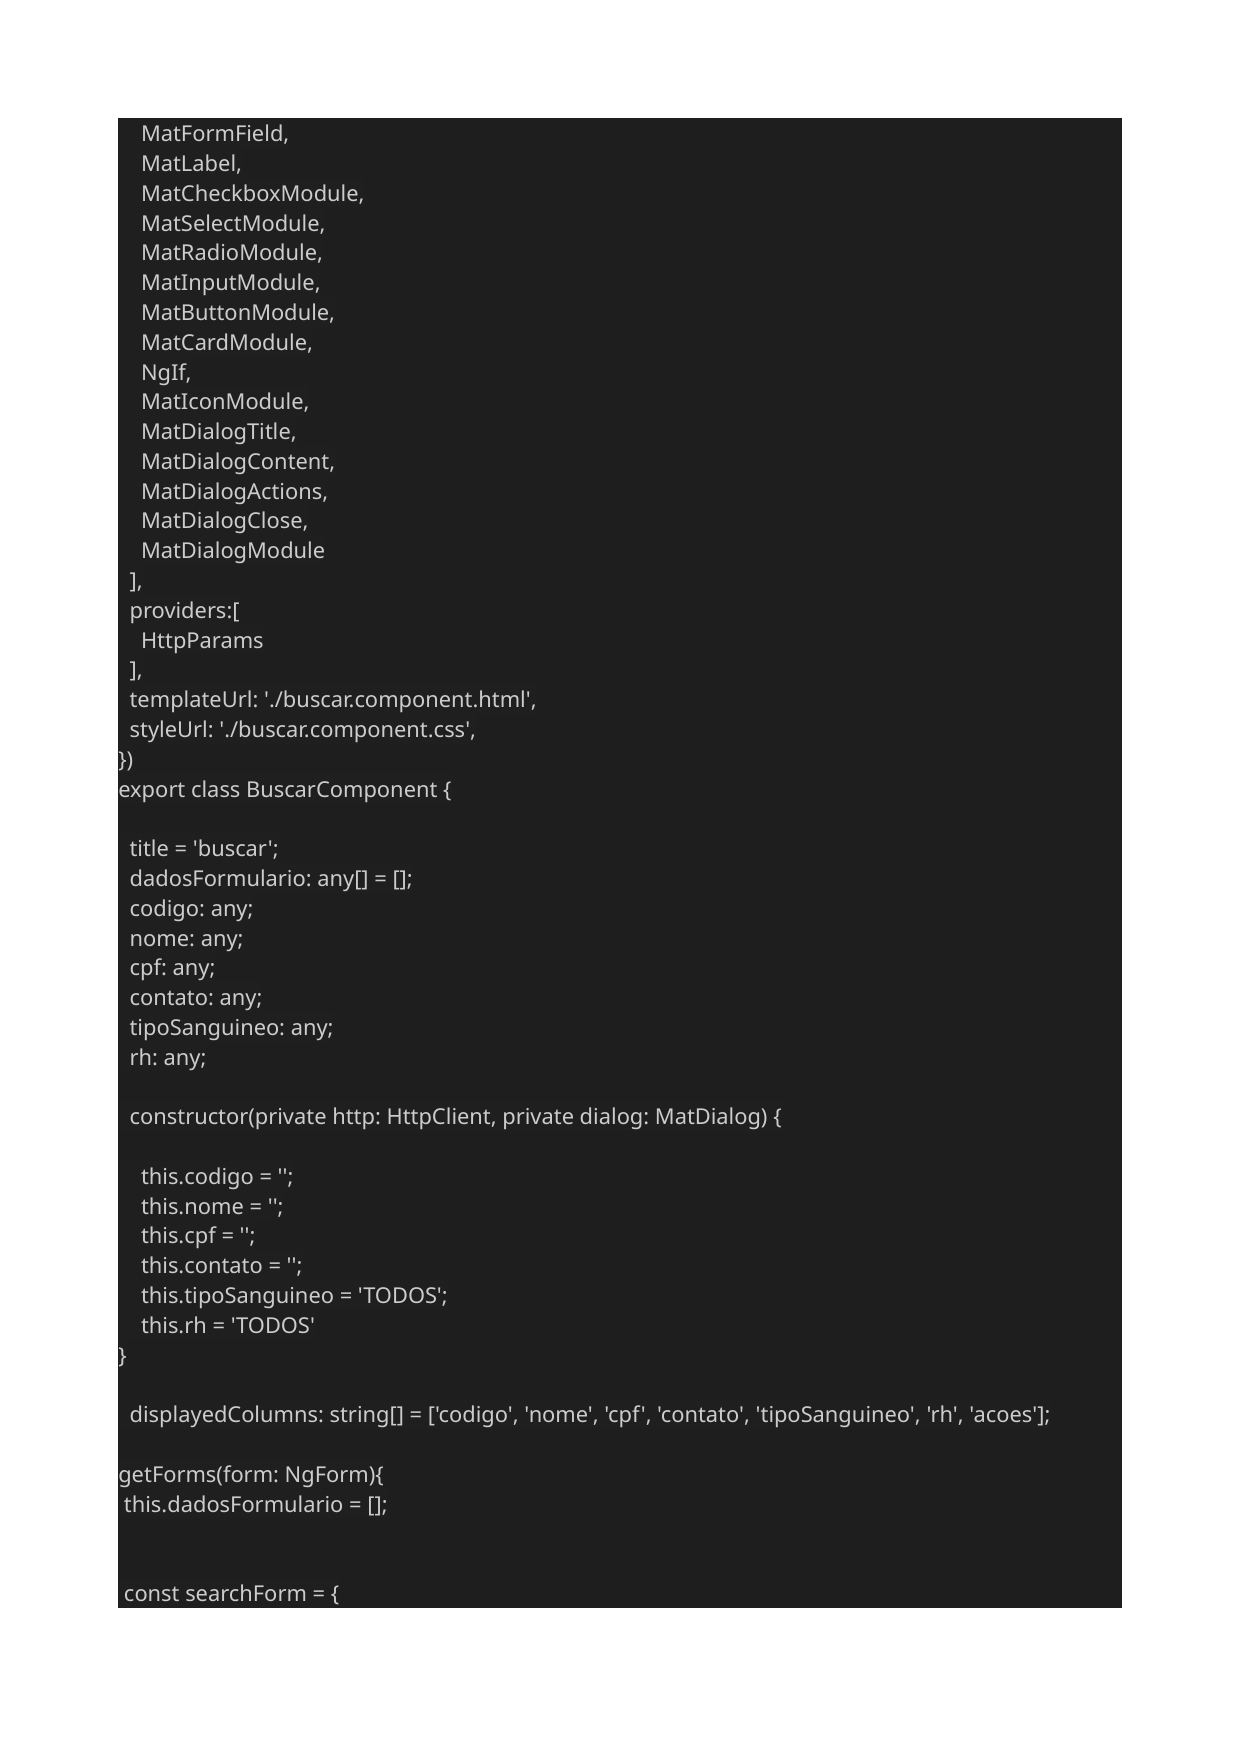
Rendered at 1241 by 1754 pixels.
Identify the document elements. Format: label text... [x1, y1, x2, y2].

text getForms(form: NgForm){ [118, 1459, 1122, 1488]
text this.cpf = ''; [118, 1220, 1122, 1250]
text tipoSanguineo: any; [118, 1012, 1122, 1042]
text displayedColumns: string[] = ['codigo', 'nome', 'cpf', 'contato', 'tipoSanguineo', 'rh', 'acoes']; [118, 1399, 1122, 1429]
text }) [118, 744, 1122, 773]
text title = 'buscar'; [118, 833, 1122, 863]
text cpf: any; [118, 952, 1122, 982]
text MatDialogActions, [118, 476, 1122, 505]
text this.rh = 'TODOS' [118, 1310, 1122, 1339]
text this.dadosFormulario = []; [118, 1488, 1122, 1518]
text MatDialogContent, [118, 446, 1122, 476]
text MatLabel, [118, 148, 1122, 178]
text providers:[ [118, 595, 1122, 624]
text const searchForm = { [118, 1578, 1122, 1608]
text this.contato = ''; [118, 1250, 1122, 1280]
text this.nome = ''; [118, 1191, 1122, 1220]
text MatButtonModule, [118, 297, 1122, 327]
text contato: any; [118, 982, 1122, 1012]
text templateUrl: './buscar.component.html', [118, 684, 1122, 714]
text styleUrl: './buscar.component.css', [118, 714, 1122, 744]
text constructor(private http: HttpClient, private dialog: MatDialog) { [118, 1101, 1122, 1131]
text MatSelectModule, [118, 207, 1122, 237]
text MatDialogClose, [118, 505, 1122, 535]
text } [118, 1339, 1122, 1369]
text rh: any; [118, 1042, 1122, 1071]
text HttpParams [118, 624, 1122, 654]
text MatRadioModule, [118, 237, 1122, 267]
text MatDialogModule [118, 535, 1122, 565]
text MatCardModule, [118, 327, 1122, 356]
text ], [118, 654, 1122, 684]
text MatInputModule, [118, 267, 1122, 297]
text nome: any; [118, 922, 1122, 952]
text MatCheckboxModule, [118, 178, 1122, 207]
text this.tipoSanguineo = 'TODOS'; [118, 1280, 1122, 1310]
text NgIf, [118, 356, 1122, 386]
text dadosFormulario: any[] = []; [118, 863, 1122, 893]
text ], [118, 565, 1122, 595]
text MatIconModule, [118, 386, 1122, 416]
text codigo: any; [118, 893, 1122, 922]
text export class BuscarComponent { [118, 773, 1122, 803]
text MatDialogTitle, [118, 416, 1122, 446]
text MatFormField, [118, 118, 1122, 148]
text this.codigo = ''; [118, 1161, 1122, 1191]
